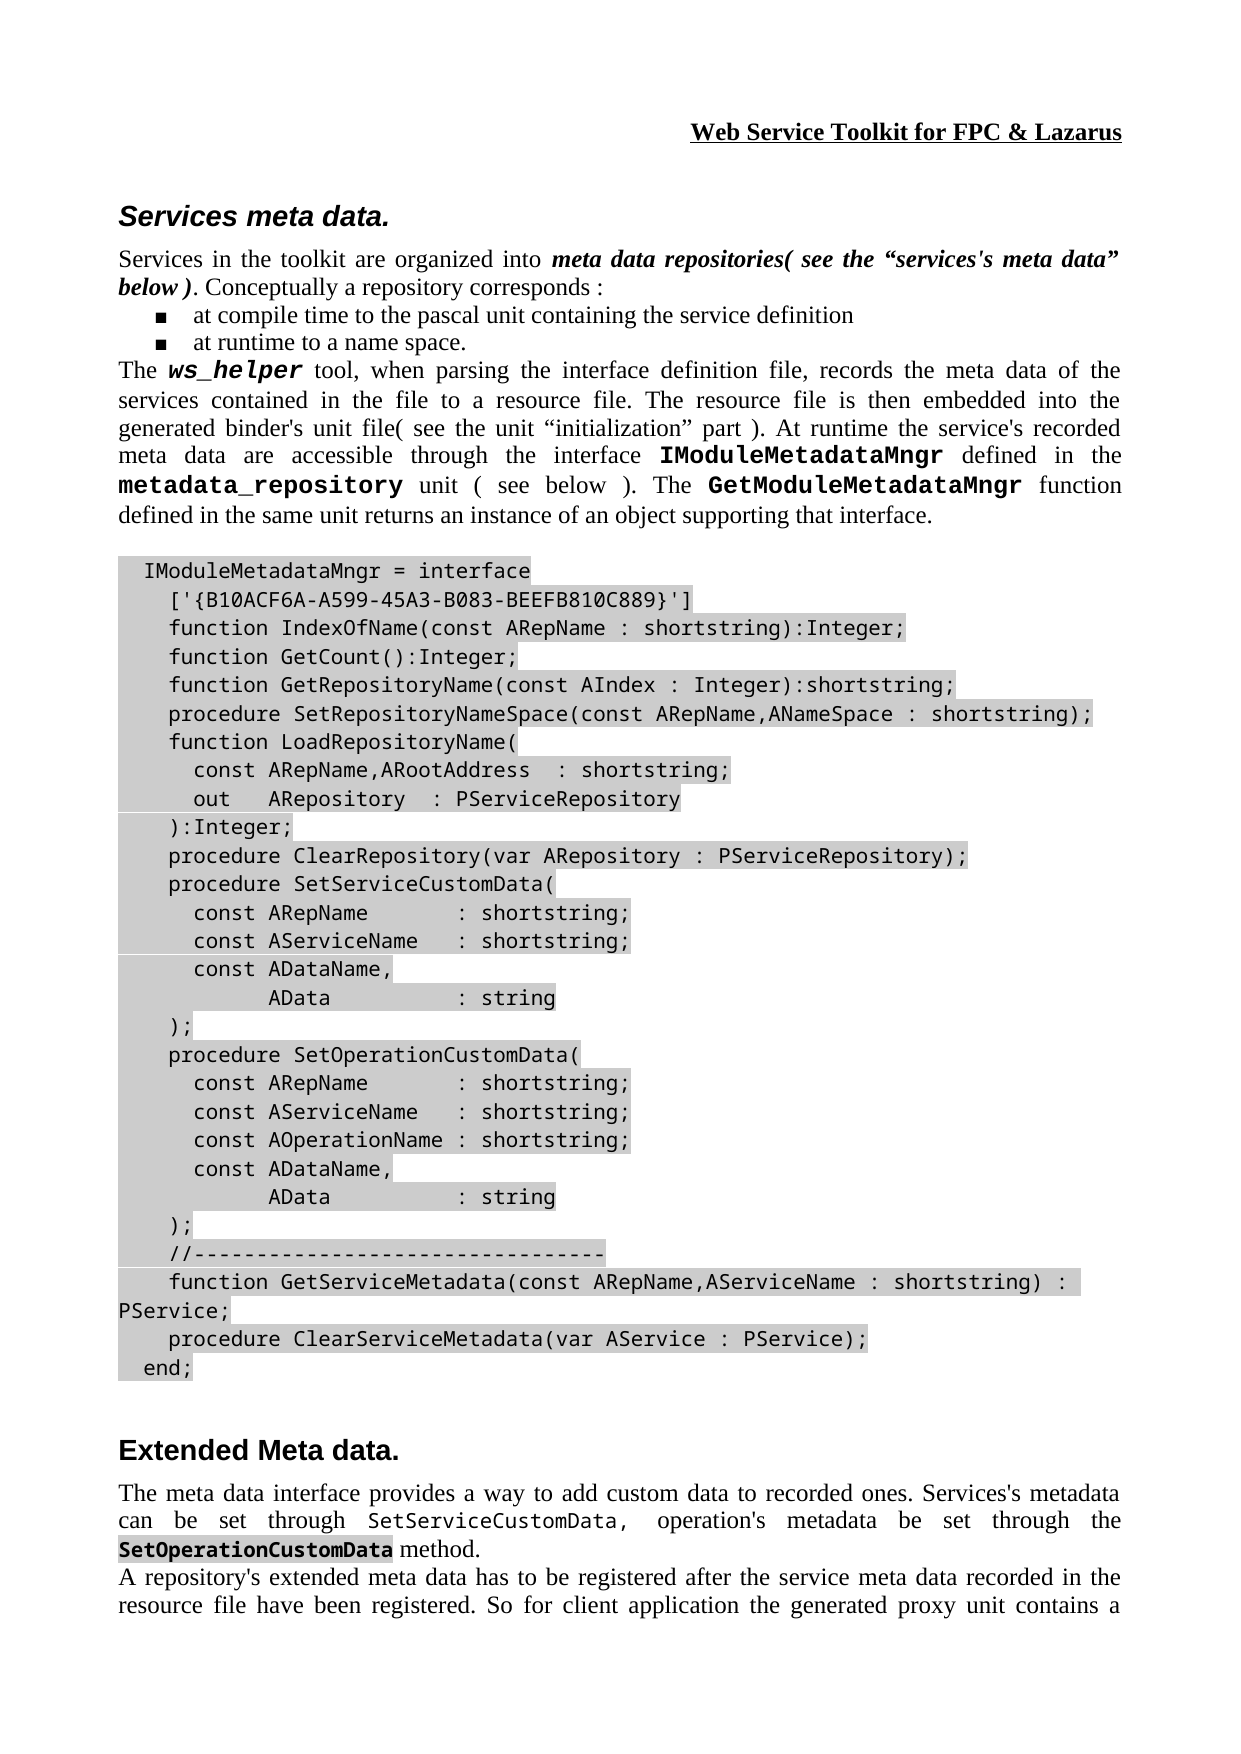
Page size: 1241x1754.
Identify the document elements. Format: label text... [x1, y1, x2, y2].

text const AServiceName : shortstring; [118, 1097, 1122, 1125]
text ['{B10ACF6A-A599-45A3-B083-BEEFB810C889}'] [118, 585, 1122, 613]
text const ADataName, [118, 954, 1122, 983]
text const AOperationName : shortstring; [118, 1125, 1122, 1154]
text function LoadRepositoryName( [118, 727, 1122, 756]
subtitle Extended Meta data. [118, 1434, 1122, 1466]
text const ARepName,ARootAddress : shortstring; [118, 756, 1122, 784]
text ):Integer; [118, 812, 1122, 841]
text IModuleMetadataMngr = interface [118, 556, 1122, 585]
text end; [118, 1353, 1122, 1381]
text const ARepName : shortstring; [118, 898, 1122, 926]
text AData : string [118, 1182, 1122, 1211]
text procedure SetServiceCustomData( [118, 869, 1122, 898]
text function IndexOfName(const ARepName : shortstring):Integer; [118, 613, 1122, 642]
text AData : string [118, 983, 1122, 1011]
text const ADataName, [118, 1154, 1122, 1182]
text A repository's extended meta data has to be registered after the service meta data recorded in the resource file have been registered. So for client application the generated proxy unit contains a [118, 1563, 1122, 1619]
list at runtime to a name space. [156, 328, 1122, 356]
text procedure ClearRepository(var ARepository : PServiceRepository); [118, 841, 1122, 869]
text Services in the toolkit are organized into meta data repositories( see the “services's meta data” below ). Conceptually a repository corresponds : [118, 245, 1122, 301]
text const ARepName : shortstring; [118, 1068, 1122, 1097]
text function GetCount():Integer; [118, 642, 1122, 670]
text const AServiceName : shortstring; [118, 926, 1122, 954]
text out ARepository : PServiceRepository [118, 784, 1122, 812]
list at compile time to the pascal unit containing the service definition [156, 301, 1122, 328]
text procedure SetOperationCustomData( [118, 1040, 1122, 1068]
subtitle Services meta data. [118, 200, 1122, 233]
text function GetServiceMetadata(const ARepName,AServiceName : shortstring) : PService; [118, 1267, 1122, 1324]
text //--------------------------------- [118, 1239, 1122, 1267]
text function GetRepositoryName(const AIndex : Integer):shortstring; [118, 670, 1122, 699]
text ); [118, 1211, 1122, 1239]
text The meta data interface provides a way to add custom data to recorded ones. Services's metadata can be set through SetServiceCustomData, operation's metadata be set through the SetOperationCustomData method. [118, 1479, 1122, 1563]
text procedure SetRepositoryNameSpace(const ARepName,ANameSpace : shortstring); [118, 699, 1122, 727]
text procedure ClearServiceMetadata(var AService : PService); [118, 1324, 1122, 1353]
text ); [118, 1011, 1122, 1040]
text The ws_helper tool, when parsing the interface definition file, records the meta data of the services contained in the file to a resource file. The resource file is then embedded into the generated binder's unit file( see the unit “initialization” part ). At runtime the service's recorded meta data are accessible through the interface IModuleMetadataMngr defined in the metadata_repository unit ( see below ). The GetModuleMetadataMngr function defined in the same unit returns an instance of an object supporting that interface. [118, 356, 1122, 529]
